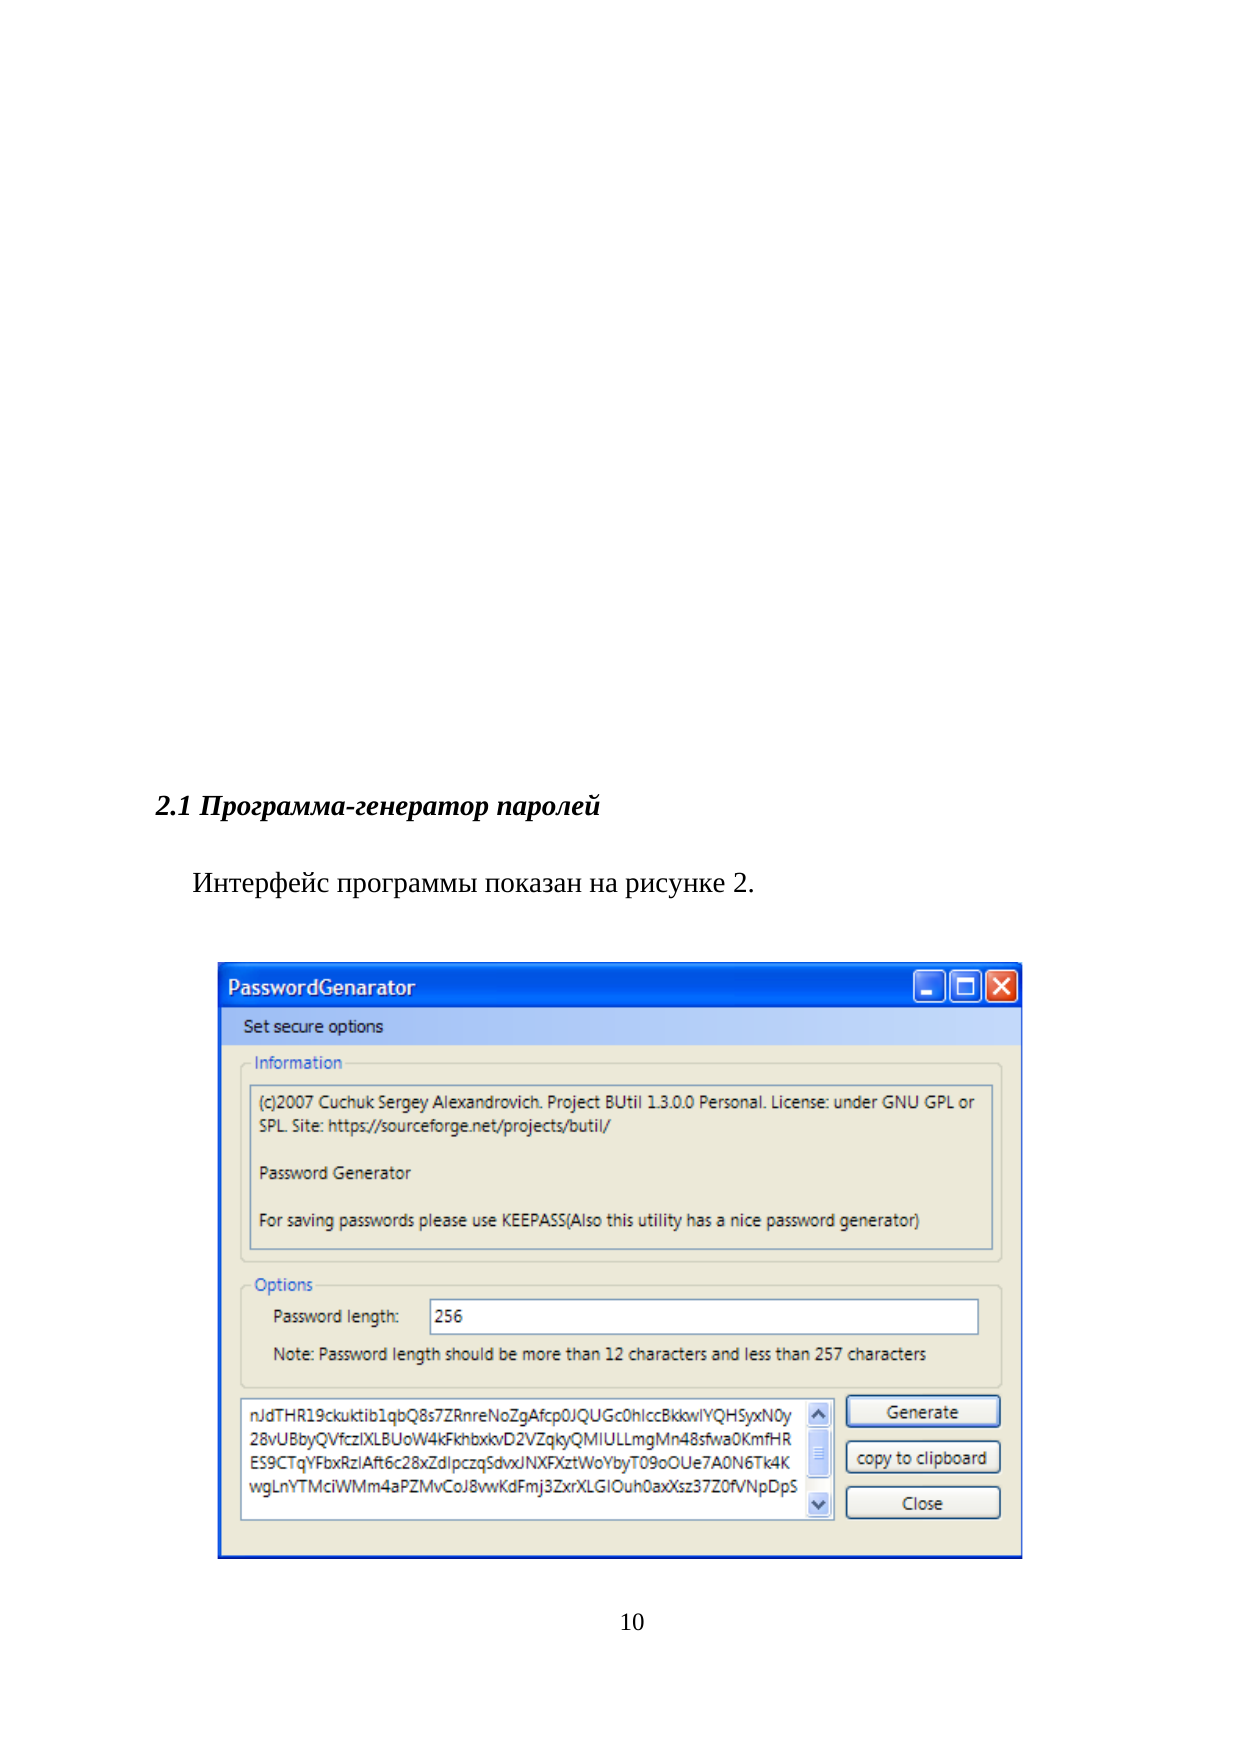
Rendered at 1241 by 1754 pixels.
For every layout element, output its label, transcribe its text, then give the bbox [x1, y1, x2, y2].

text Интерфейс программы показан на рисунке 2. [118, 866, 1122, 898]
subtitle 2.1 Программа-генератор паролей [118, 789, 1122, 821]
